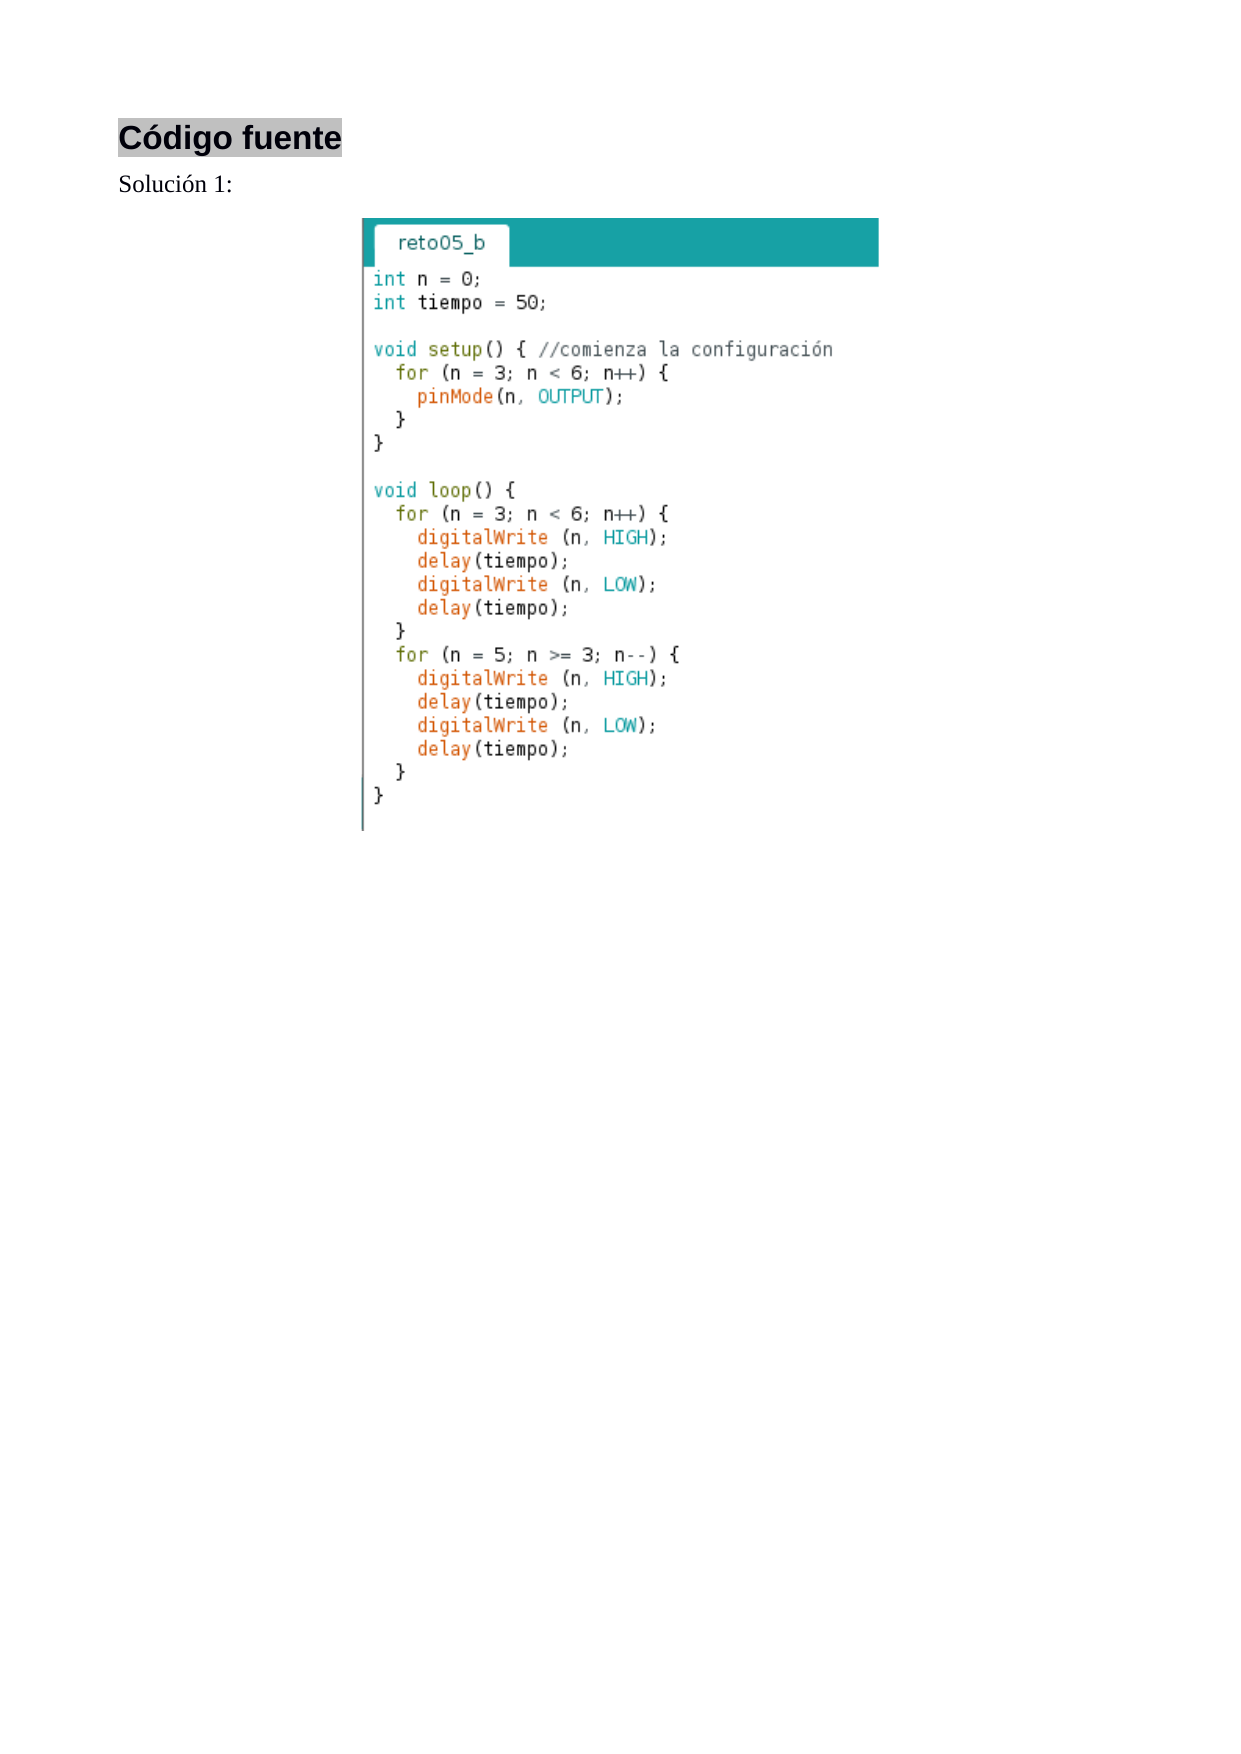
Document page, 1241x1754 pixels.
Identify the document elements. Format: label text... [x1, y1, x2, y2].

subtitle Código fuente [118, 118, 1122, 157]
picture [361, 218, 879, 831]
text Solución 1: [118, 169, 1122, 198]
